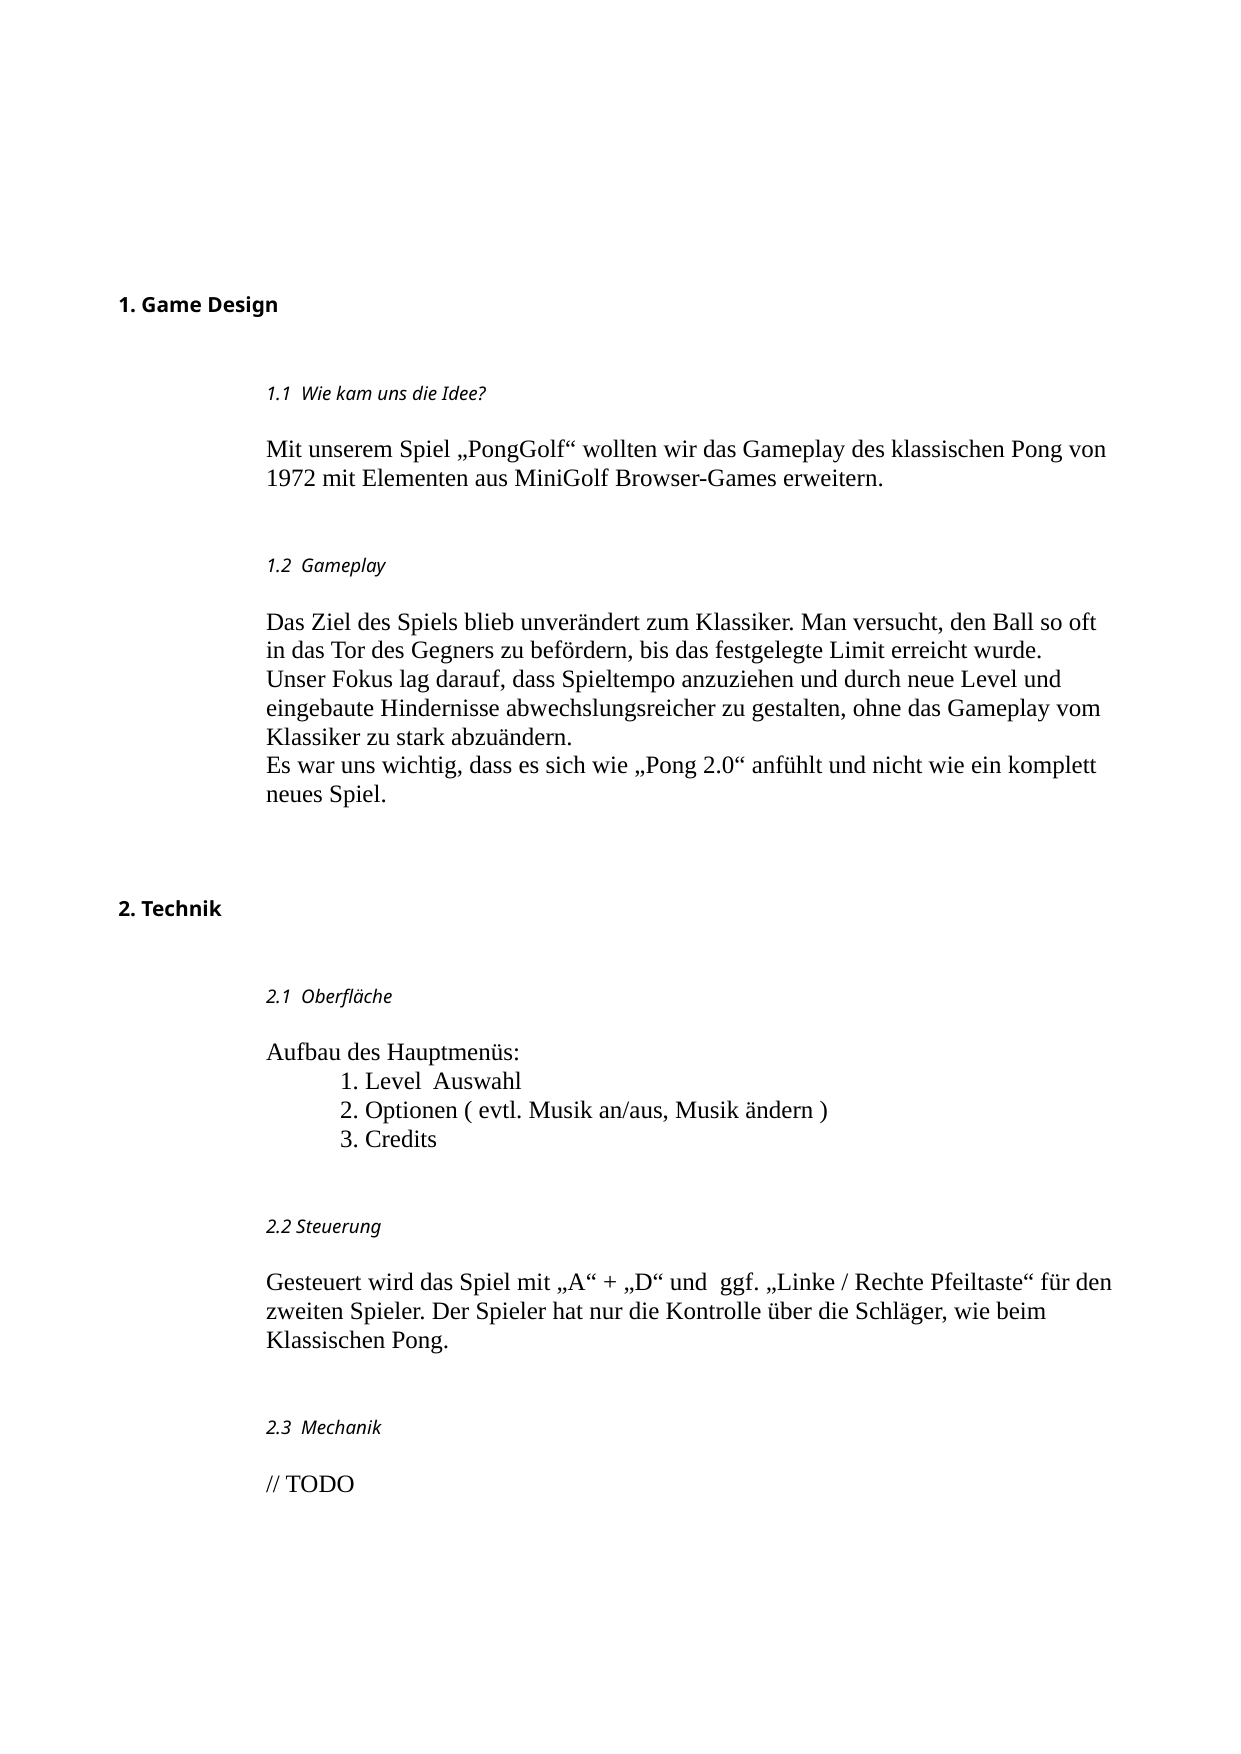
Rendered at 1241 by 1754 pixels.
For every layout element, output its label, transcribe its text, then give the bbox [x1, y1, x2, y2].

text Mit unserem Spiel „PongGolf“ wollten wir das Gameplay des klassischen Pong von 1972 mit Elementen aus MiniGolf Browser-Games erweitern. [118, 434, 1122, 492]
text 1.1 Wie kam uns die Idee? [118, 377, 1122, 405]
text 3. Credits [118, 1124, 1122, 1152]
text Es war uns wichtig, dass es sich wie „Pong 2.0“ anfühlt und nicht wie ein komplett neues Spiel. [118, 750, 1122, 808]
text Aufbau des Hauptmenüs: [118, 1037, 1122, 1066]
text 2.2 Steuerung [118, 1210, 1122, 1239]
text Das Ziel des Spiels blieb unverändert zum Klassiker. Man versucht, den Ball so oft in das Tor des Gegners zu befördern, bis das festgelegte Limit erreicht wurde. [118, 607, 1122, 664]
text 1. Game Design [118, 291, 1122, 319]
text 1.2 Gameplay [118, 549, 1122, 578]
text Gesteuert wird das Spiel mit „A“ + „D“ und ggf. „Linke / Rechte Pfeiltaste“ für den zweiten Spieler. Der Spieler hat nur die Kontrolle über die Schläger, wie beim Klassischen Pong. [118, 1267, 1122, 1354]
text 2.1 Oberfläche [118, 980, 1122, 1009]
text Unser Fokus lag darauf, dass Spieltempo anzuziehen und durch neue Level und eingebaute Hindernisse abwechslungsreicher zu gestalten, ohne das Gameplay vom Klassiker zu stark abzuändern. [118, 664, 1122, 750]
text 2. Optionen ( evtl. Musik an/aus, Musik ändern ) [118, 1095, 1122, 1124]
text 2. Technik [118, 894, 1122, 922]
text 1. Level Auswahl [118, 1066, 1122, 1095]
text 2.3 Mechanik [118, 1411, 1122, 1440]
text // TODO [118, 1469, 1122, 1497]
